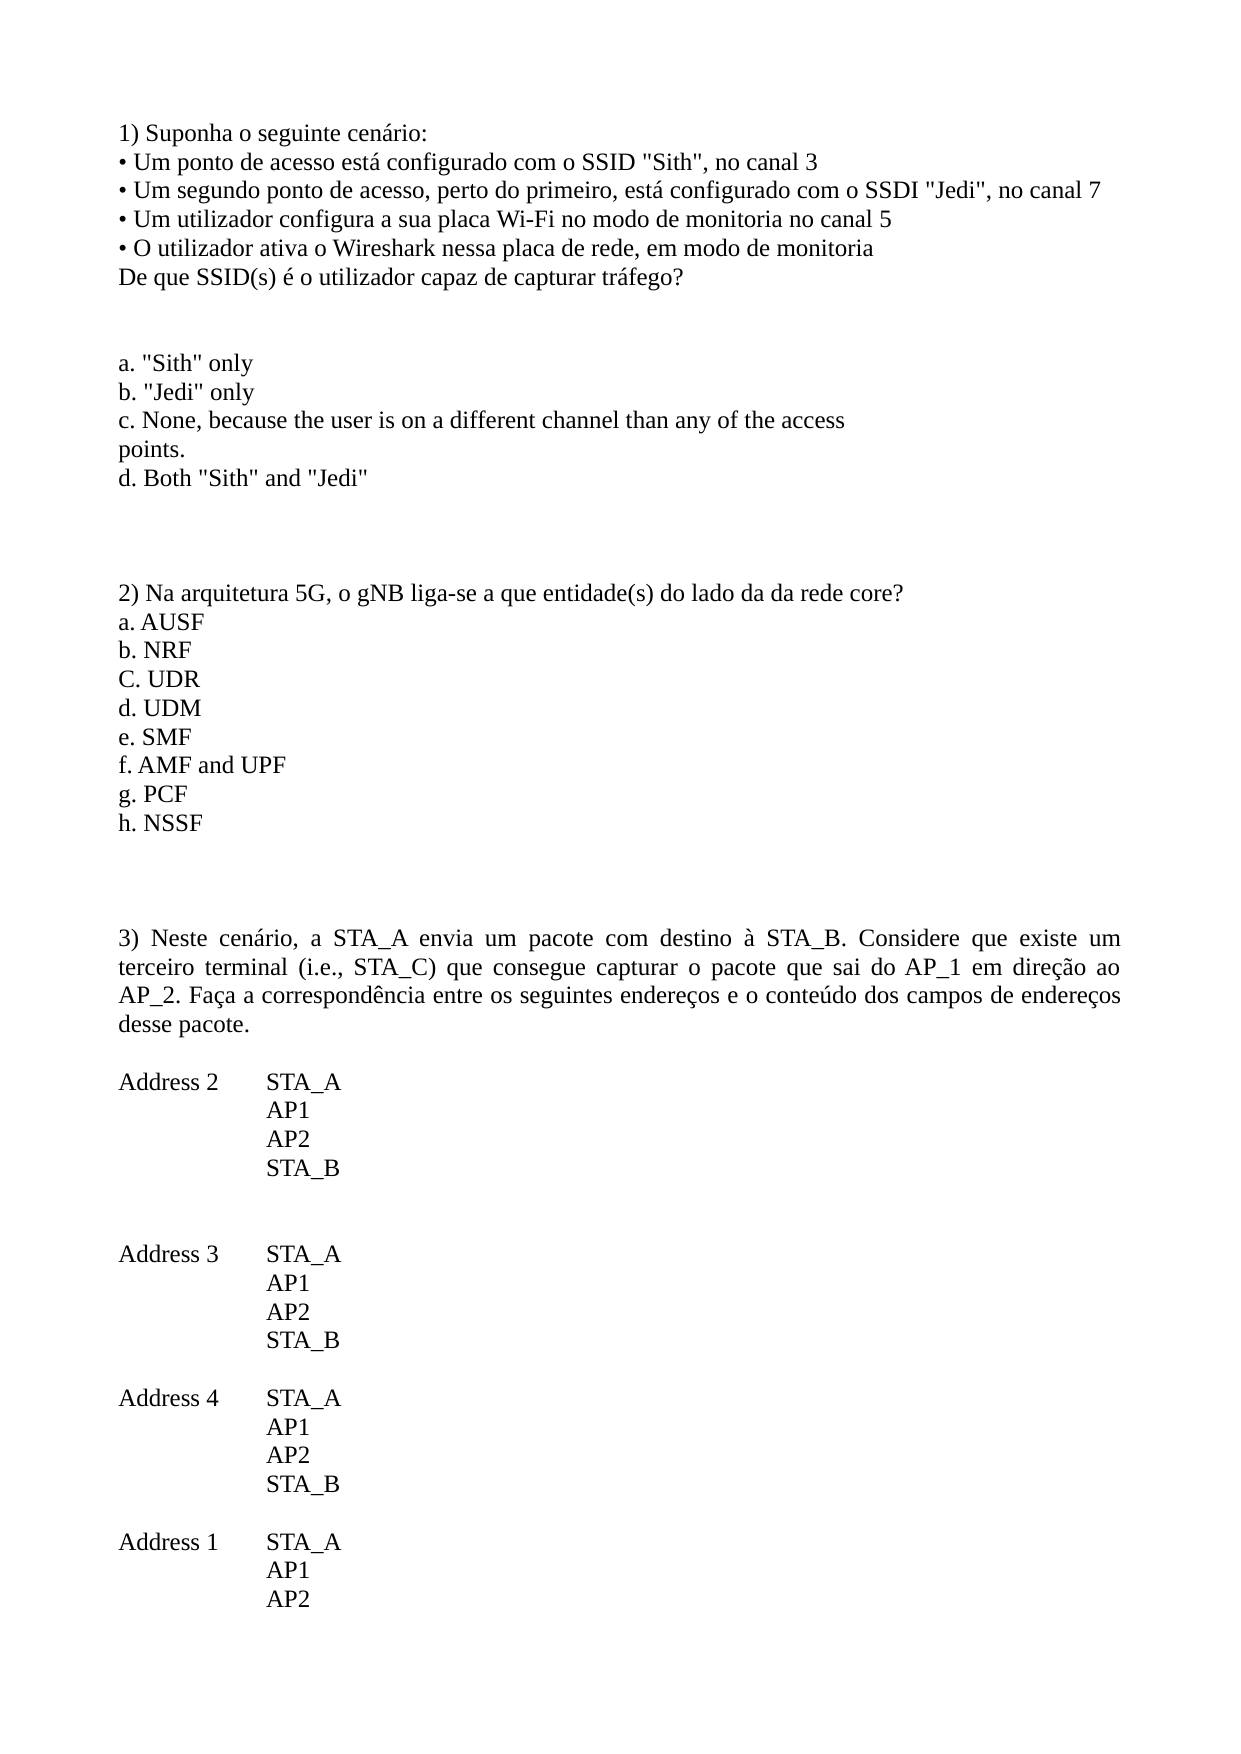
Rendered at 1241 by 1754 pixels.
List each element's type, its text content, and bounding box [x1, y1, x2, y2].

text a. AUSF [118, 607, 1122, 636]
text h. NSSF [118, 808, 1122, 837]
text • Um ponto de acesso está configurado com o SSID "Sith", no canal 3 [118, 147, 1122, 176]
text Address 2 STA_A [118, 1067, 1122, 1096]
text • Um segundo ponto de acesso, perto do primeiro, está configurado com o SSDI "Jedi", no canal 7 [118, 176, 1122, 204]
text d. UDM [118, 693, 1122, 722]
text STA_B [118, 1153, 1122, 1182]
text AP2 [118, 1124, 1122, 1153]
text STA_B [118, 1469, 1122, 1498]
text 2) Na arquitetura 5G, o gNB liga-se a que entidade(s) do lado da da rede core? [118, 578, 1122, 607]
text d. Both "Sith" and "Jedi" [118, 463, 1122, 492]
text AP2 [118, 1441, 1122, 1469]
text Address 4 STA_A [118, 1383, 1122, 1412]
text AP1 [118, 1268, 1122, 1297]
text Address 1 STA_A [118, 1527, 1122, 1556]
text • Um utilizador configura a sua placa Wi-Fi no modo de monitoria no canal 5 [118, 204, 1122, 233]
text e. SMF [118, 722, 1122, 751]
text b. "Jedi" only [118, 377, 1122, 406]
text AP1 [118, 1556, 1122, 1584]
text C. UDR [118, 664, 1122, 693]
text AP1 [118, 1096, 1122, 1124]
text AP2 [118, 1584, 1122, 1613]
text AP2 [118, 1297, 1122, 1326]
text f. AMF and UPF [118, 751, 1122, 779]
text De que SSID(s) é o utilizador capaz de capturar tráfego? [118, 262, 1122, 291]
text Address 3 STA_A [118, 1239, 1122, 1268]
text a. "Sith" only [118, 348, 1122, 377]
text AP1 [118, 1412, 1122, 1441]
text STA_B [118, 1326, 1122, 1354]
text g. PCF [118, 779, 1122, 808]
text • O utilizador ativa o Wireshark nessa placa de rede, em modo de monitoria [118, 233, 1122, 262]
text points. [118, 434, 1122, 463]
text 1) Suponha o seguinte cenário: [118, 118, 1122, 147]
text c. None, because the user is on a different channel than any of the access [118, 406, 1122, 434]
text b. NRF [118, 636, 1122, 664]
text 3) Neste cenário, a STA_A envia um pacote com destino à STA_B. Considere que existe um terceiro terminal (i.e., STA_C) que consegue capturar o pacote que sai do AP_1 em direção ao AP_2. Faça a correspondência entre os seguintes endereços e o conteúdo dos campos de endereços desse pacote. [118, 923, 1122, 1038]
